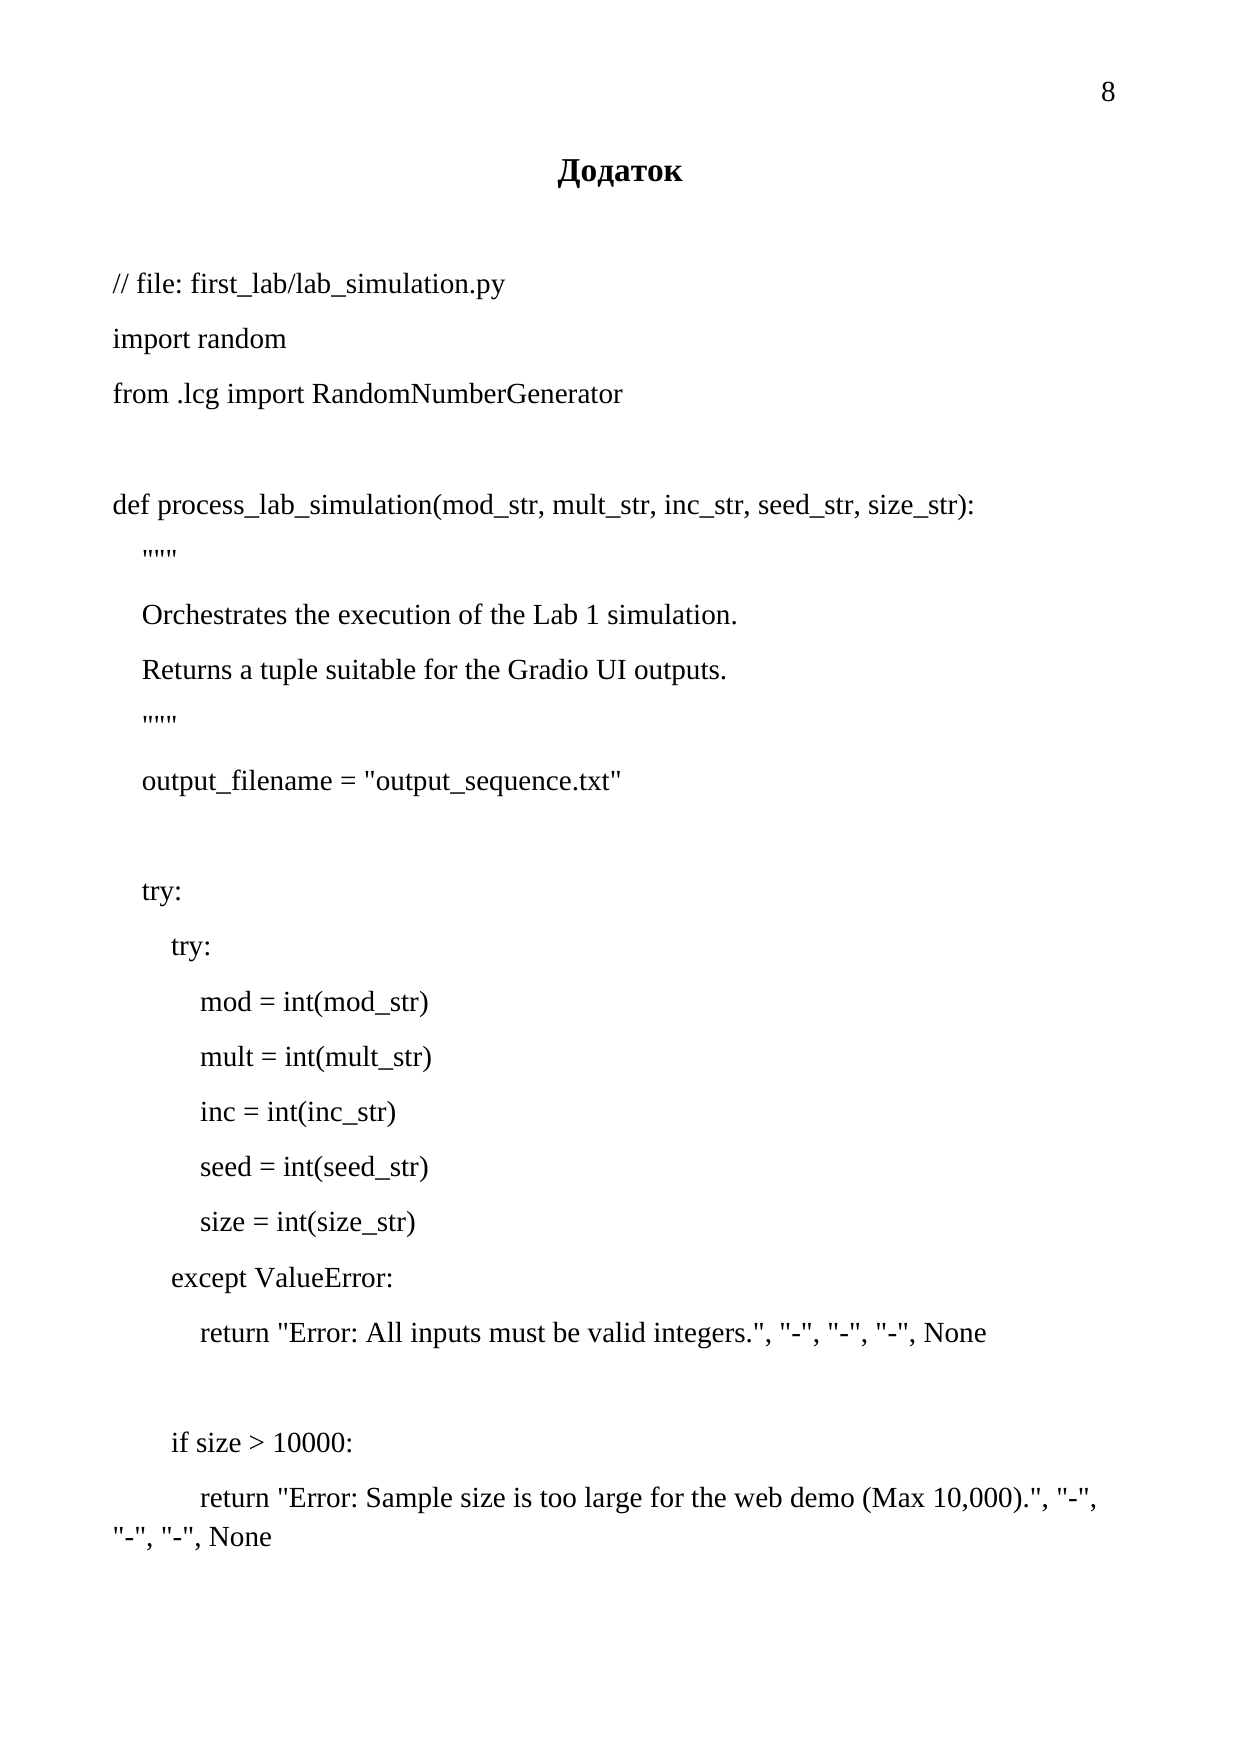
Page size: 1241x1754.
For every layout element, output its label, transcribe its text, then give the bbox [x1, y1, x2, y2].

text try: [112, 928, 1128, 962]
text Returns a tuple suitable for the Gradio UI outputs. [112, 652, 1128, 686]
text try: [112, 873, 1128, 907]
text import random [112, 321, 1128, 355]
text def process_lab_simulation(mod_str, mult_str, inc_str, seed_str, size_str): [112, 487, 1128, 520]
text output_filename = "output_sequence.txt" [112, 763, 1128, 796]
text // file: first_lab/lab_simulation.py [112, 266, 1128, 299]
text except ValueError: [112, 1260, 1128, 1293]
text """ [112, 542, 1128, 576]
text mod = int(mod_str) [112, 984, 1128, 1017]
text """ [112, 708, 1128, 741]
text Orchestrates the execution of the Lab 1 simulation. [112, 597, 1128, 631]
text mult = int(mult_str) [112, 1039, 1128, 1072]
text if size > 10000: [112, 1425, 1128, 1459]
text return "Error: All inputs must be valid integers.", "-", "-", "-", None [112, 1315, 1128, 1348]
text Додаток [112, 150, 1128, 188]
text inc = int(inc_str) [112, 1094, 1128, 1128]
text seed = int(seed_str) [112, 1149, 1128, 1183]
text return "Error: Sample size is too large for the web demo (Max 10,000).", "-", "-", "-", None [112, 1481, 1128, 1553]
text from .lcg import RandomNumberGenerator [112, 376, 1128, 410]
text size = int(size_str) [112, 1204, 1128, 1238]
